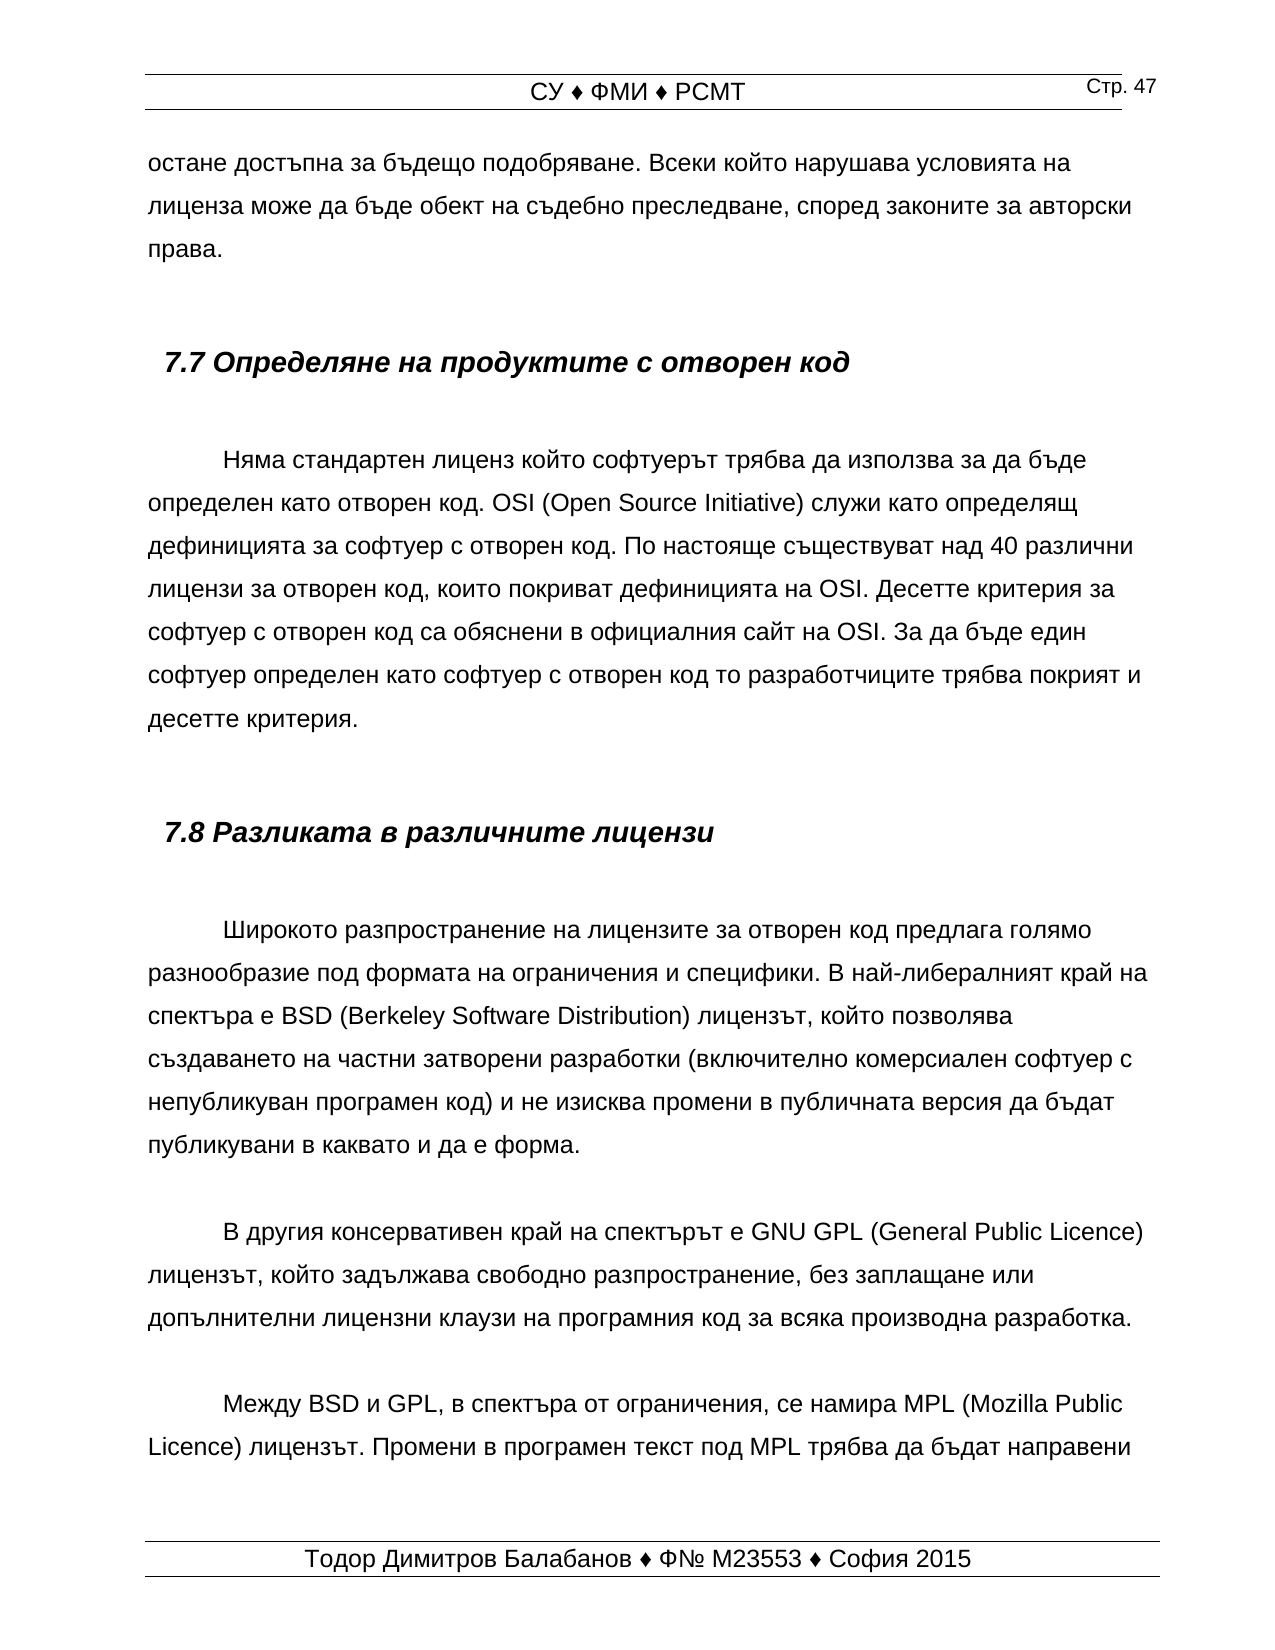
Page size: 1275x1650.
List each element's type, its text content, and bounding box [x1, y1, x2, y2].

text Широкото разпространение на лицензите за отворен код предлага голямо разнообразие под формата на ограничения и специфики. В най-либералният край на спектъра е BSD (Berkeley Software Distribution) лицензът, който позволява създаването на частни затворени разработки (включително комерсиален софтуер с непубликуван програмен код) и не изисква промени в публичната версия да бъдат публикувани в каквато и да е форма. [148, 914, 1157, 1159]
text остане достъпна за бъдещо подобряване. Всеки който нарушава условията на лиценза може да бъде обект на съдебно преследване, според законите за авторски права. [148, 148, 1157, 263]
text Няма стандартен лиценз който софтуерът трябва да използва за да бъде определен като отворен код. OSI (Open Source Initiative) служи като определящ дефиницията за софтуер с отворен код. По настояще съществуват над 40 различни лицензи за отворен код, които покриват дефиницията на OSI. Десетте критерия за софтуер с отворен код са обяснени в официалния сайт на OSI. За да бъде един софтуер определен като софтуер с отворен код то разработчиците трябва покрият и десетте критерия. [148, 445, 1157, 732]
text Между BSD и GPL, в спектъра от ограничения, се намира MPL (Mozilla Public Licence) лицензът. Промени в програмен текст под MPL трябва да бъдат направени [148, 1389, 1157, 1461]
subtitle 7.8 Разликата в различните лицензи [148, 815, 1157, 848]
subtitle 7.7 Определяне на продуктите с отворен код [148, 345, 1157, 379]
text В другия консервативен край на спектърът е GNU GPL (General Public Licence) лицензът, който задължава свободно разпространение, без заплащане или допълнителни лицензни клаузи на програмния код за всяка производна разработка. [148, 1216, 1157, 1331]
